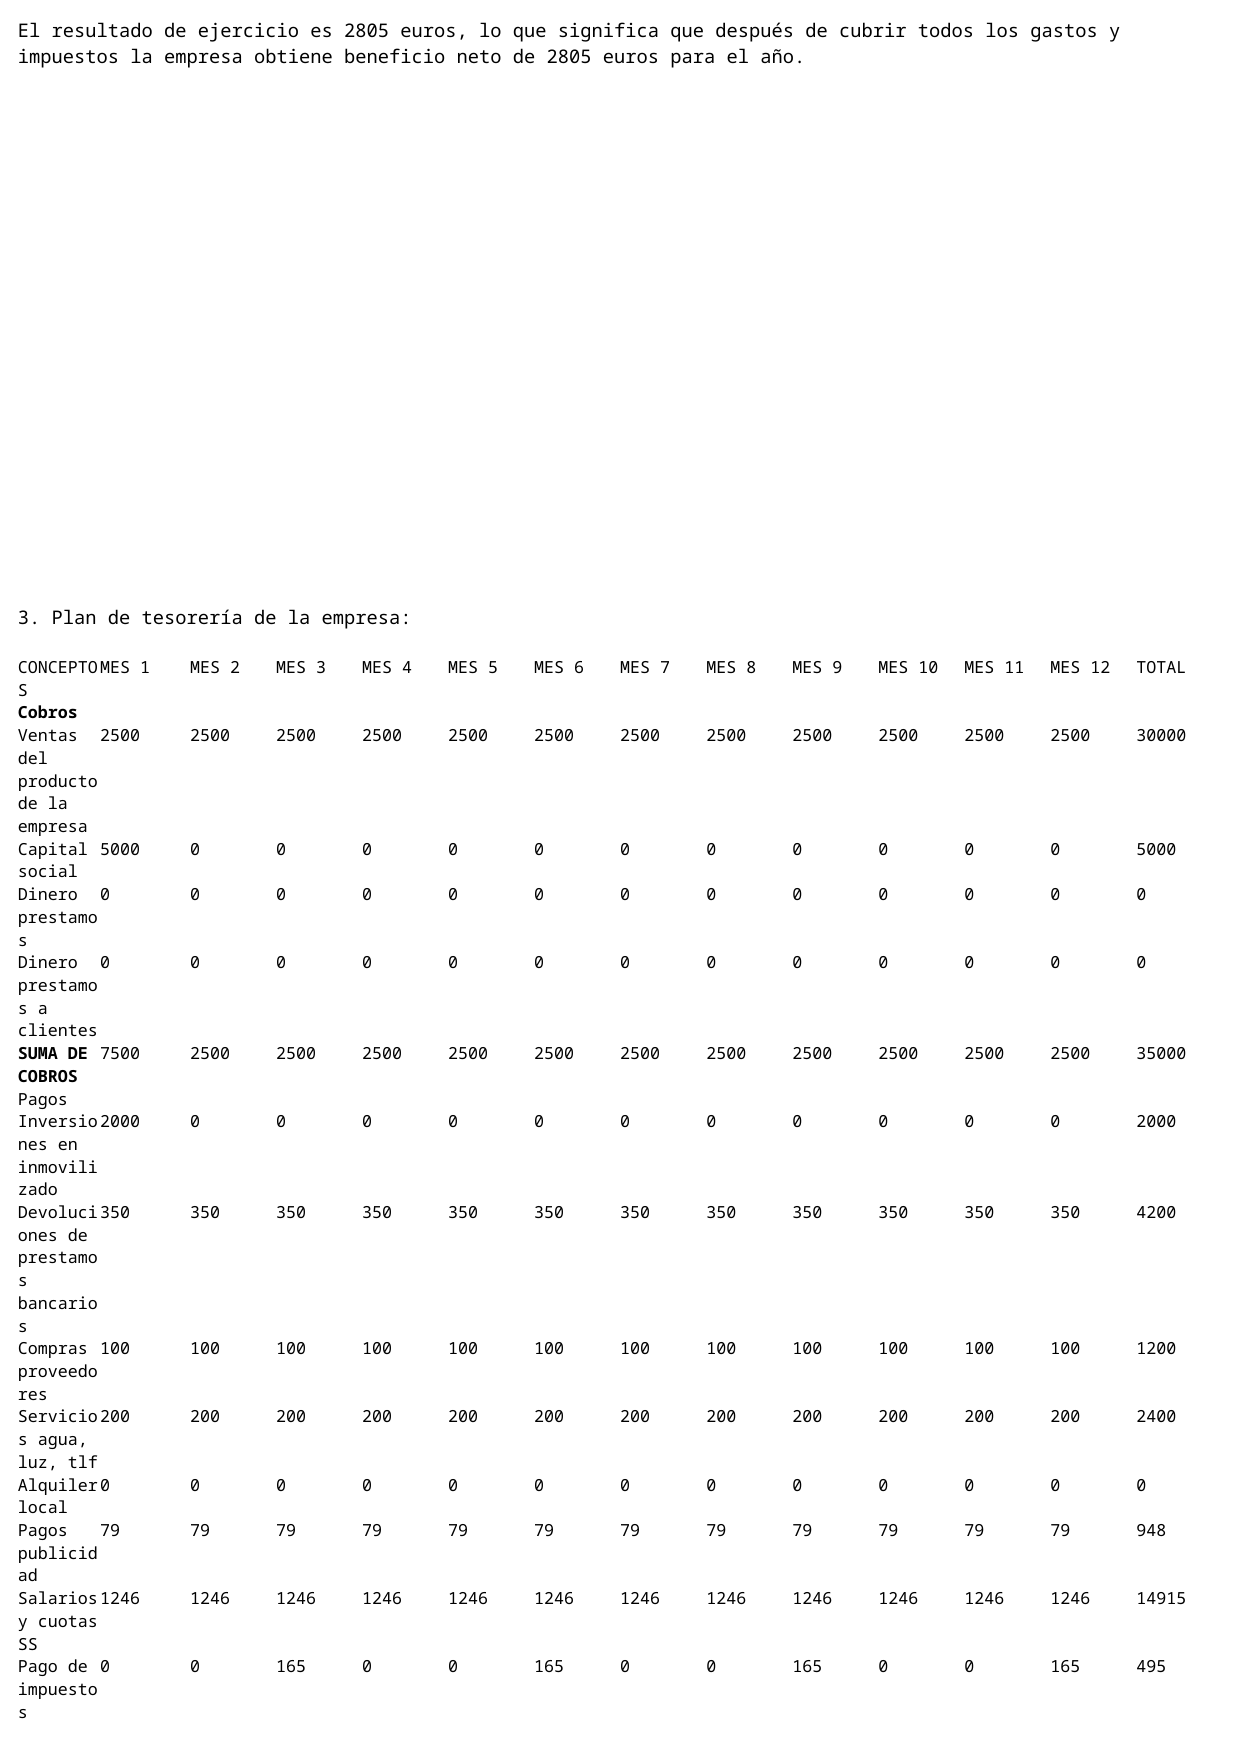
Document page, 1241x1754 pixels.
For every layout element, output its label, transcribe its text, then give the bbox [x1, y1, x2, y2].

table_cell 0 [100, 1473, 190, 1519]
table_cell 0 [706, 1473, 792, 1519]
table_cell 0 [276, 1473, 362, 1519]
table_cell [190, 1087, 276, 1110]
table_cell 350 [362, 1201, 448, 1337]
table_cell 2500 [534, 1042, 620, 1087]
table_cell [362, 701, 448, 724]
table_cell Pago de impuestos [18, 1655, 100, 1723]
table_cell 1246 [100, 1587, 190, 1655]
table_cell 2500 [190, 724, 276, 837]
table_cell 350 [1050, 1201, 1136, 1337]
table_cell 0 [362, 951, 448, 1042]
table_cell 0 [362, 1110, 448, 1201]
table_cell 0 [534, 883, 620, 951]
table_cell 0 [448, 838, 534, 883]
table_cell 0 [1136, 1473, 1222, 1519]
table_cell Dinero prestamos [18, 883, 100, 951]
table_cell 2500 [1050, 1042, 1136, 1087]
table_cell 2500 [276, 724, 362, 837]
table_cell 0 [706, 883, 792, 951]
table_cell Ventas del producto de la empresa [18, 724, 100, 837]
table_cell 0 [964, 883, 1050, 951]
table_cell [448, 1087, 534, 1110]
table_cell 0 [276, 883, 362, 951]
table_cell 79 [448, 1519, 534, 1587]
table_cell 1246 [964, 1587, 1050, 1655]
table_cell [706, 1087, 792, 1110]
table_cell 0 [534, 1110, 620, 1201]
table_cell 200 [448, 1405, 534, 1473]
table_cell 2500 [534, 724, 620, 837]
table_cell 1246 [878, 1587, 964, 1655]
table_cell 0 [100, 1655, 190, 1723]
table_cell 79 [706, 1519, 792, 1587]
table_header MES 9 [792, 656, 878, 701]
table_cell 200 [276, 1405, 362, 1473]
table_cell 1246 [362, 1587, 448, 1655]
table_cell 0 [190, 1110, 276, 1201]
table_cell 165 [1050, 1655, 1136, 1723]
table_cell 165 [534, 1655, 620, 1723]
table_cell 1246 [620, 1587, 706, 1655]
table_header MES 12 [1050, 656, 1136, 701]
table_cell 2000 [100, 1110, 190, 1201]
table_cell [878, 1087, 964, 1110]
table_cell Inversiones en inmovilizado [18, 1110, 100, 1201]
table_cell 79 [100, 1519, 190, 1587]
table_cell 79 [792, 1519, 878, 1587]
table_cell [878, 701, 964, 724]
table_cell 0 [620, 883, 706, 951]
table_header MES 4 [362, 656, 448, 701]
table_cell 0 [620, 1110, 706, 1201]
table_cell 2500 [448, 724, 534, 837]
table_cell 100 [448, 1337, 534, 1405]
table_cell 0 [792, 1110, 878, 1201]
table_cell 0 [1050, 1110, 1136, 1201]
table_header MES 10 [878, 656, 964, 701]
table_cell 200 [362, 1405, 448, 1473]
table_cell 2500 [620, 724, 706, 837]
table_cell 200 [706, 1405, 792, 1473]
table_cell 0 [706, 951, 792, 1042]
table_header MES 8 [706, 656, 792, 701]
table_cell 0 [620, 1655, 706, 1723]
text El resultado de ejercicio es 2805 euros, lo que significa que después de cubrir todos los gastos y impuestos la empresa obtiene beneficio neto de 2805 euros para el año. [18, 18, 1222, 69]
table_cell [964, 701, 1050, 724]
table_cell 0 [534, 951, 620, 1042]
table_cell 0 [362, 1473, 448, 1519]
table_cell 200 [1050, 1405, 1136, 1473]
table_cell 350 [620, 1201, 706, 1337]
table_cell 79 [964, 1519, 1050, 1587]
table_cell 350 [276, 1201, 362, 1337]
table_cell 200 [534, 1405, 620, 1473]
table_cell 14915 [1136, 1587, 1222, 1655]
table_cell 2500 [100, 724, 190, 837]
table_cell 2000 [1136, 1110, 1222, 1201]
table_cell 4200 [1136, 1201, 1222, 1337]
table_cell 2400 [1136, 1405, 1222, 1473]
table_cell 0 [620, 1473, 706, 1519]
table_cell 0 [534, 1473, 620, 1519]
table_cell 350 [534, 1201, 620, 1337]
table_cell 0 [448, 1473, 534, 1519]
table_cell 165 [276, 1655, 362, 1723]
table_header MES 2 [190, 656, 276, 701]
table_cell 0 [362, 1655, 448, 1723]
table_cell 2500 [878, 1042, 964, 1087]
table_cell Capital social [18, 838, 100, 883]
table_header MES 7 [620, 656, 706, 701]
table_cell 0 [878, 883, 964, 951]
table_cell 0 [1136, 883, 1222, 951]
table_cell 0 [1050, 838, 1136, 883]
table_cell 100 [620, 1337, 706, 1405]
table_cell 2500 [792, 724, 878, 837]
table_cell Salarios y cuotas SS [18, 1587, 100, 1655]
table_cell 0 [878, 1110, 964, 1201]
table_cell 2500 [620, 1042, 706, 1087]
table_cell 350 [792, 1201, 878, 1337]
table_cell 0 [964, 1473, 1050, 1519]
table_cell 350 [100, 1201, 190, 1337]
table_cell 35000 [1136, 1042, 1222, 1087]
table_cell [1050, 1087, 1136, 1110]
table_cell 200 [964, 1405, 1050, 1473]
table_cell 200 [100, 1405, 190, 1473]
table_cell 0 [448, 951, 534, 1042]
table_cell 350 [190, 1201, 276, 1337]
table_cell 0 [878, 1655, 964, 1723]
table_cell 79 [276, 1519, 362, 1587]
table_cell 948 [1136, 1519, 1222, 1587]
table_cell 0 [448, 1655, 534, 1723]
table_cell 0 [792, 883, 878, 951]
table_cell [362, 1087, 448, 1110]
table_cell [620, 701, 706, 724]
table_cell SUMA DE COBROS [18, 1042, 100, 1087]
table_cell 0 [190, 1473, 276, 1519]
table_cell 2500 [792, 1042, 878, 1087]
table_cell 1246 [534, 1587, 620, 1655]
table_cell 0 [706, 838, 792, 883]
table_cell 495 [1136, 1655, 1222, 1723]
table_cell [100, 1087, 190, 1110]
table_cell 1200 [1136, 1337, 1222, 1405]
table_cell 100 [534, 1337, 620, 1405]
table_header MES 11 [964, 656, 1050, 701]
table_cell 79 [190, 1519, 276, 1587]
table_cell 1246 [706, 1587, 792, 1655]
table_cell 0 [448, 883, 534, 951]
table_cell 2500 [362, 1042, 448, 1087]
table_cell 79 [878, 1519, 964, 1587]
table_cell 100 [792, 1337, 878, 1405]
table_cell [620, 1087, 706, 1110]
table_cell Dinero prestamos a clientes [18, 951, 100, 1042]
table_cell 79 [1050, 1519, 1136, 1587]
table_cell 200 [190, 1405, 276, 1473]
table_cell 350 [706, 1201, 792, 1337]
table_header TOTAL [1136, 656, 1222, 701]
table_cell 0 [964, 951, 1050, 1042]
table_cell 0 [276, 951, 362, 1042]
table_cell 0 [964, 838, 1050, 883]
table_cell 350 [448, 1201, 534, 1337]
text 3. Plan de tesorería de la empresa: [18, 605, 1222, 630]
table_cell 0 [792, 951, 878, 1042]
table_cell 100 [100, 1337, 190, 1405]
table_cell 100 [362, 1337, 448, 1405]
table_cell 100 [190, 1337, 276, 1405]
table_cell Pagos [18, 1087, 100, 1110]
table_cell 1246 [448, 1587, 534, 1655]
table_cell 0 [1050, 1473, 1136, 1519]
table_cell 7500 [100, 1042, 190, 1087]
table_cell [100, 701, 190, 724]
table_cell 350 [964, 1201, 1050, 1337]
table_cell 0 [100, 883, 190, 951]
table_cell 100 [1050, 1337, 1136, 1405]
table_cell 0 [964, 1655, 1050, 1723]
table_cell 0 [878, 1473, 964, 1519]
table_cell 0 [964, 1110, 1050, 1201]
table_cell [534, 1087, 620, 1110]
table_cell [448, 701, 534, 724]
table_cell 30000 [1136, 724, 1222, 837]
table_cell Servicios agua, luz, tlf [18, 1405, 100, 1473]
table_cell 79 [534, 1519, 620, 1587]
table_cell [792, 1087, 878, 1110]
table_header MES 3 [276, 656, 362, 701]
table_cell Alquiler local [18, 1473, 100, 1519]
table_cell 200 [792, 1405, 878, 1473]
table_cell [190, 701, 276, 724]
table_cell 2500 [1050, 724, 1136, 837]
table_cell 0 [1050, 951, 1136, 1042]
table_cell 165 [792, 1655, 878, 1723]
table_cell [706, 701, 792, 724]
table_cell 0 [878, 838, 964, 883]
table_cell Compras proveedores [18, 1337, 100, 1405]
table_cell [964, 1087, 1050, 1110]
table_cell 0 [792, 1473, 878, 1519]
table_cell 0 [362, 883, 448, 951]
table_cell [1050, 701, 1136, 724]
table_cell 0 [276, 1110, 362, 1201]
table_cell [276, 701, 362, 724]
table_cell 1246 [792, 1587, 878, 1655]
table_cell 0 [620, 951, 706, 1042]
table_cell 2500 [276, 1042, 362, 1087]
table_cell 350 [878, 1201, 964, 1337]
table_cell 0 [448, 1110, 534, 1201]
table_cell [1136, 1087, 1222, 1110]
table_cell [534, 701, 620, 724]
table_cell Cobros [18, 701, 100, 724]
table_cell 200 [620, 1405, 706, 1473]
table_cell 2500 [706, 724, 792, 837]
table_cell [792, 701, 878, 724]
table_cell [1136, 701, 1222, 724]
table_cell Pagos publicidad [18, 1519, 100, 1587]
table_cell 1246 [190, 1587, 276, 1655]
table_cell 2500 [190, 1042, 276, 1087]
table_cell 100 [964, 1337, 1050, 1405]
table_cell 100 [706, 1337, 792, 1405]
table_cell Devoluciones de prestamos bancarios [18, 1201, 100, 1337]
table_cell 79 [362, 1519, 448, 1587]
table_cell [276, 1087, 362, 1110]
table_cell 0 [190, 883, 276, 951]
table_cell 2500 [878, 724, 964, 837]
table_cell 100 [276, 1337, 362, 1405]
table_cell 2500 [362, 724, 448, 837]
table_cell 1246 [1050, 1587, 1136, 1655]
table_cell 1246 [276, 1587, 362, 1655]
table_cell 79 [620, 1519, 706, 1587]
table_cell 2500 [448, 1042, 534, 1087]
table_cell 0 [534, 838, 620, 883]
table_cell 0 [1136, 951, 1222, 1042]
table_cell 2500 [964, 724, 1050, 837]
table_cell 0 [190, 838, 276, 883]
table_cell 0 [620, 838, 706, 883]
table_cell 0 [190, 1655, 276, 1723]
table_header CONCEPTOS [18, 656, 100, 701]
table_cell 5000 [100, 838, 190, 883]
table_header MES 1 [100, 656, 190, 701]
table_cell 5000 [1136, 838, 1222, 883]
table_cell 0 [706, 1110, 792, 1201]
table_cell 0 [100, 951, 190, 1042]
table_cell 0 [276, 838, 362, 883]
table_cell 0 [706, 1655, 792, 1723]
table_cell 0 [362, 838, 448, 883]
table_cell 200 [878, 1405, 964, 1473]
table_cell 100 [878, 1337, 964, 1405]
table_header MES 5 [448, 656, 534, 701]
table_cell 0 [1050, 883, 1136, 951]
table_cell 2500 [964, 1042, 1050, 1087]
table_cell 2500 [706, 1042, 792, 1087]
table_cell 0 [878, 951, 964, 1042]
table_cell 0 [190, 951, 276, 1042]
table_header MES 6 [534, 656, 620, 701]
table_cell 0 [792, 838, 878, 883]
